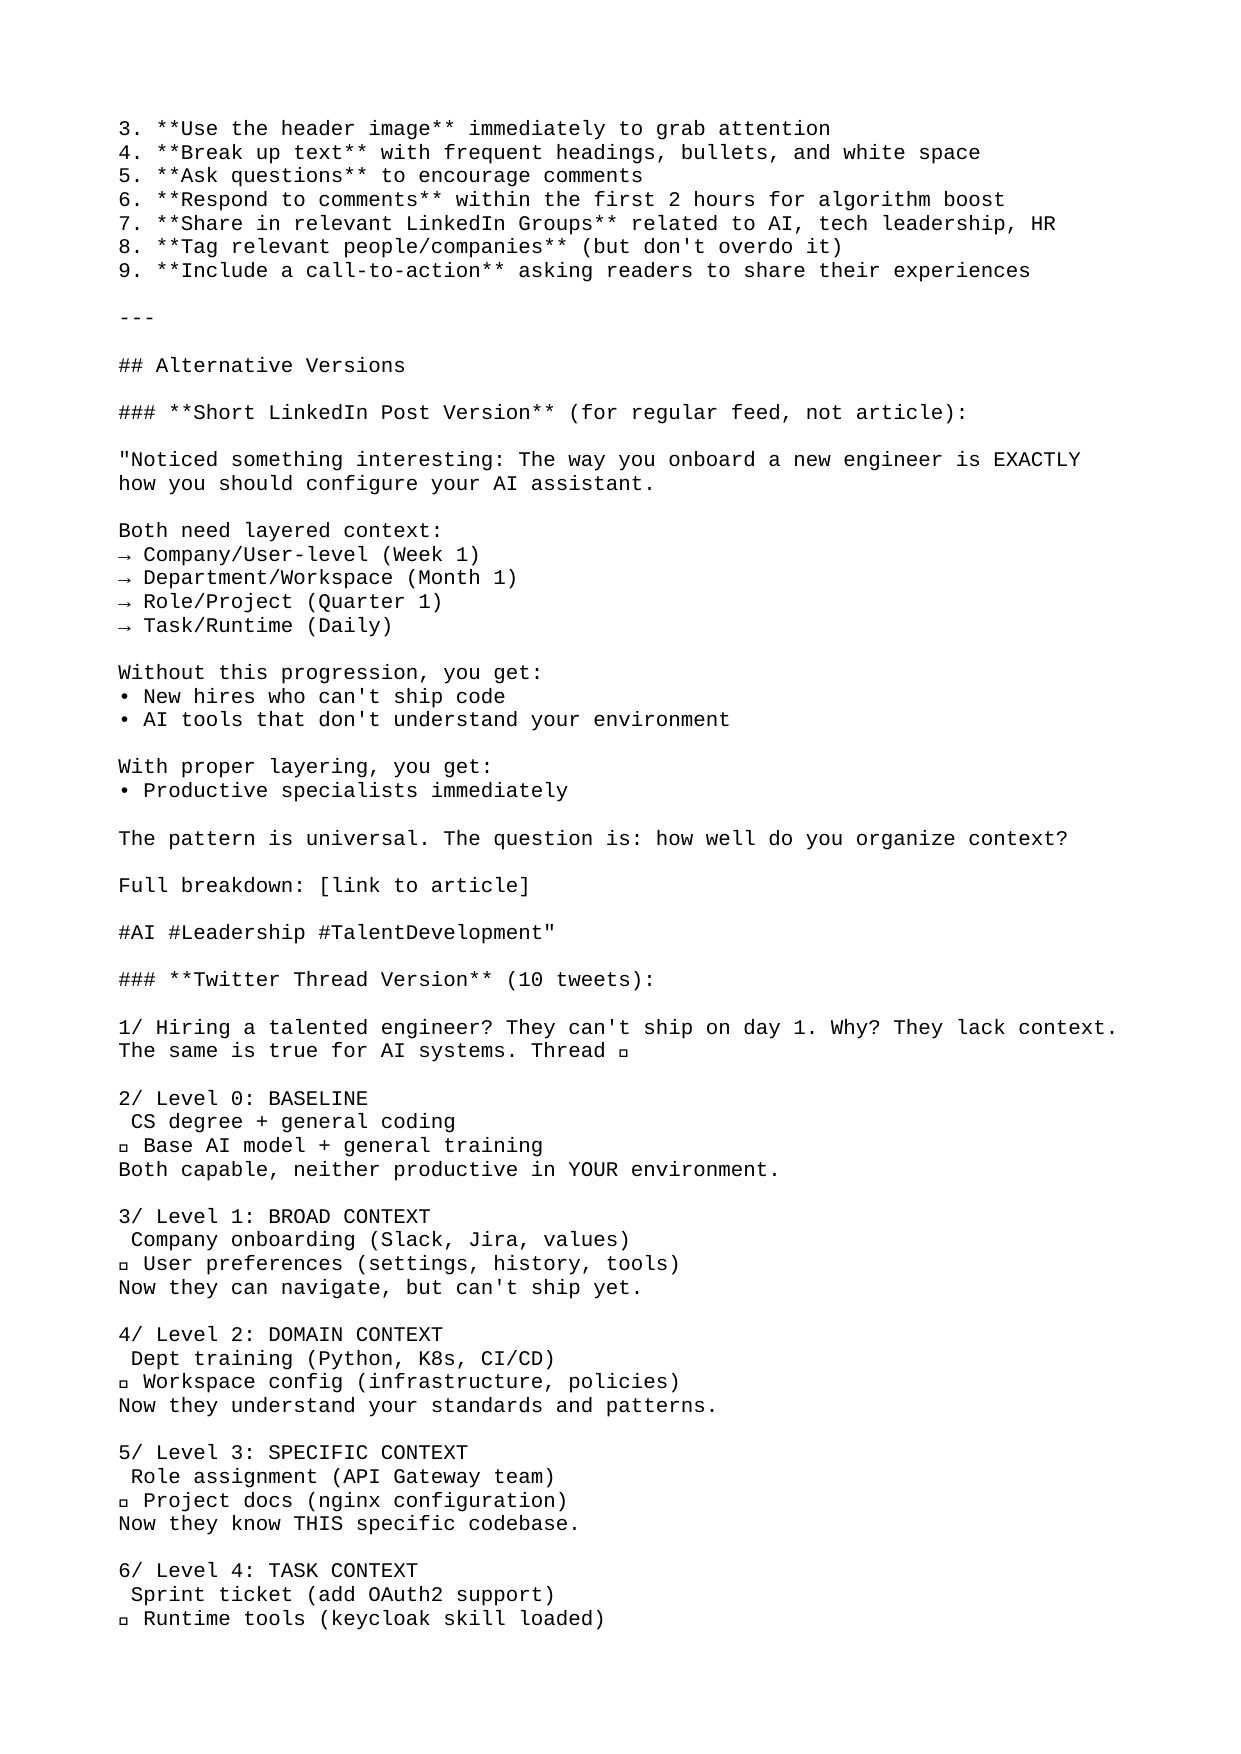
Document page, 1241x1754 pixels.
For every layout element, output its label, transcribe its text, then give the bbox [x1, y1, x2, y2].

text 👨‍🎓 Sprint ticket (add OAuth2 support) [118, 1584, 1122, 1608]
text 🤖 User preferences (settings, history, tools) [118, 1253, 1122, 1277]
text 👨‍🎓 Role assignment (API Gateway team) [118, 1466, 1122, 1489]
text "Noticed something interesting: The way you onboard a new engineer is EXACTLY how you should configure your AI assistant. [118, 449, 1122, 496]
text → Company/User-level (Week 1) [118, 544, 1122, 567]
text → Role/Project (Quarter 1) [118, 591, 1122, 615]
text → Department/Workspace (Month 1) [118, 567, 1122, 591]
text Without this progression, you get: [118, 662, 1122, 686]
text 3. **Use the header image** immediately to grab attention [118, 118, 1122, 142]
text 5. **Ask questions** to encourage comments [118, 165, 1122, 189]
text With proper layering, you get: [118, 757, 1122, 780]
text 6. **Respond to comments** within the first 2 hours for algorithm boost [118, 189, 1122, 213]
text Both need layered context: [118, 520, 1122, 544]
text --- [118, 307, 1122, 331]
text 🤖 Workspace config (infrastructure, policies) [118, 1371, 1122, 1395]
text 👨‍🎓 Dept training (Python, K8s, CI/CD) [118, 1348, 1122, 1371]
text Full breakdown: [link to article] [118, 875, 1122, 898]
text 2/ Level 0: BASELINE [118, 1088, 1122, 1111]
text • AI tools that don't understand your environment [118, 709, 1122, 733]
text 1/ Hiring a talented engineer? They can't ship on day 1. Why? They lack context. The same is true for AI systems. Thread 🧵 [118, 1017, 1122, 1064]
text 8. **Tag relevant people/companies** (but don't overdo it) [118, 236, 1122, 260]
text #AI #Leadership #TalentDevelopment" [118, 922, 1122, 946]
text 6/ Level 4: TASK CONTEXT [118, 1561, 1122, 1584]
text Now they understand your standards and patterns. [118, 1395, 1122, 1419]
text ### **Twitter Thread Version** (10 tweets): [118, 969, 1122, 993]
text 5/ Level 3: SPECIFIC CONTEXT [118, 1442, 1122, 1466]
text 👨‍🎓 CS degree + general coding [118, 1111, 1122, 1135]
text 4/ Level 2: DOMAIN CONTEXT [118, 1324, 1122, 1348]
text 9. **Include a call-to-action** asking readers to share their experiences [118, 260, 1122, 284]
text → Task/Runtime (Daily) [118, 615, 1122, 638]
text • Productive specialists immediately [118, 780, 1122, 804]
text 🤖 Runtime tools (keycloak skill loaded) [118, 1608, 1122, 1631]
text Now they can navigate, but can't ship yet. [118, 1277, 1122, 1300]
text Both capable, neither productive in YOUR environment. [118, 1158, 1122, 1182]
text Now they know THIS specific codebase. [118, 1513, 1122, 1537]
text • New hires who can't ship code [118, 686, 1122, 709]
text 🤖 Project docs (nginx configuration) [118, 1489, 1122, 1513]
text 3/ Level 1: BROAD CONTEXT [118, 1206, 1122, 1229]
text ### **Short LinkedIn Post Version** (for regular feed, not article): [118, 402, 1122, 426]
text The pattern is universal. The question is: how well do you organize context? [118, 827, 1122, 851]
text 4. **Break up text** with frequent headings, bullets, and white space [118, 142, 1122, 165]
text ## Alternative Versions [118, 354, 1122, 378]
text 7. **Share in relevant LinkedIn Groups** related to AI, tech leadership, HR [118, 213, 1122, 236]
text 👨‍🎓 Company onboarding (Slack, Jira, values) [118, 1229, 1122, 1253]
text 🤖 Base AI model + general training [118, 1135, 1122, 1158]
